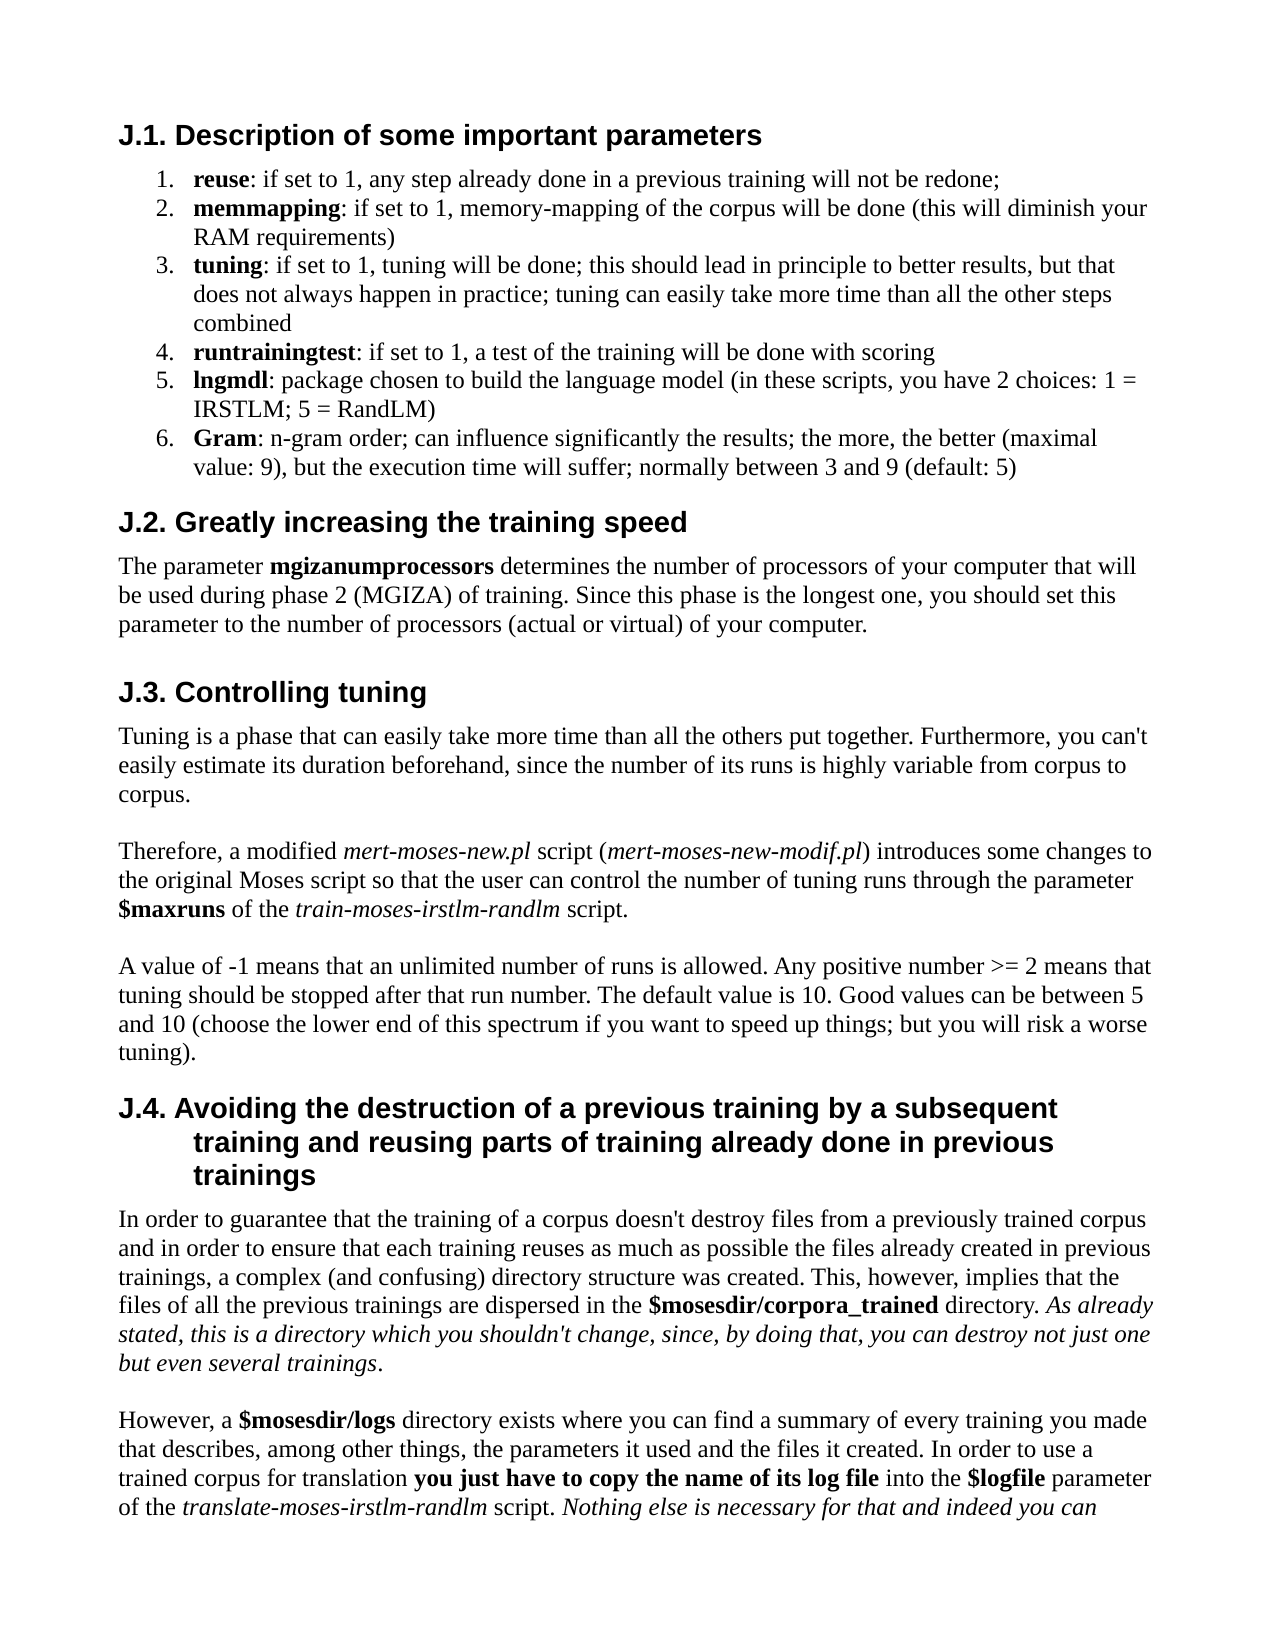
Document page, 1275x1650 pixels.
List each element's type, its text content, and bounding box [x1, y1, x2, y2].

list tuning: if set to 1, tuning will be done; this should lead in principle to better results, but that does not always happen in practice; tuning can easily take more time than all the other steps combined [156, 250, 1157, 337]
list reuse: if set to 1, any step already done in a previous training will not be redone; [156, 164, 1157, 193]
list lngmdl: package chosen to build the language model (in these scripts, you have 2 choices: 1 = IRSTLM; 5 = RandLM) [156, 365, 1157, 423]
text In order to guarantee that the training of a corpus doesn't destroy files from a previously trained corpus and in order to ensure that each training reuses as much as possible the files already created in previous trainings, a complex (and confusing) directory structure was created. This, however, implies that the files of all the previous trainings are dispersed in the $mosesdir/corpora_trained directory. As already stated, this is a directory which you shouldn't change, since, by doing that, you can destroy not just one but even several trainings. [118, 1204, 1157, 1377]
subtitle J.1. Description of some important parameters [118, 118, 1157, 152]
text Therefore, a modified mert-moses-new.pl script (mert-moses-new-modif.pl) introduces some changes to the original Moses script so that the user can control the number of tuning runs through the parameter $maxruns of the train-moses-irstlm-randlm script. [118, 836, 1157, 922]
list memmapping: if set to 1, memory-mapping of the corpus will be done (this will diminish your RAM requirements) [156, 193, 1157, 250]
subtitle J.4. Avoiding the destruction of a previous training by a subsequent training and reusing parts of training already done in previous trainings [118, 1091, 1157, 1192]
text Tuning is a phase that can easily take more time than all the others put together. Furthermore, you can't easily estimate its duration beforehand, since the number of its runs is highly variable from corpus to corpus. [118, 721, 1157, 807]
list Gram: n-gram order; can influence significantly the results; the more, the better (maximal value: 9), but the execution time will suffer; normally between 3 and 9 (default: 5) [156, 423, 1157, 480]
list runtrainingtest: if set to 1, a test of the training will be done with scoring [156, 337, 1157, 365]
subtitle J.3. Controlling tuning [118, 675, 1157, 709]
text A value of -1 means that an unlimited number of runs is allowed. Any positive number >= 2 means that tuning should be stopped after that run number. The default value is 10. Good values can be between 5 and 10 (choose the lower end of this spectrum if you want to speed up things; but you will risk a worse tuning). [118, 951, 1157, 1066]
subtitle J.2. Greatly increasing the training speed [118, 505, 1157, 539]
text The parameter mgizanumprocessors determines the number of processors of your computer that will be used during phase 2 (MGIZA) of training. Since this phase is the longest one, you should set this parameter to the number of processors (actual or virtual) of your computer. [118, 551, 1157, 638]
text However, a $mosesdir/logs directory exists where you can find a summary of every training you made that describes, among other things, the parameters it used and the files it created. In order to use a trained corpus for translation you just have to copy the name of its log file into the $logfile parameter of the translate-moses-irstlm-randlm script. Nothing else is necessary for that and indeed you can [118, 1406, 1157, 1521]
